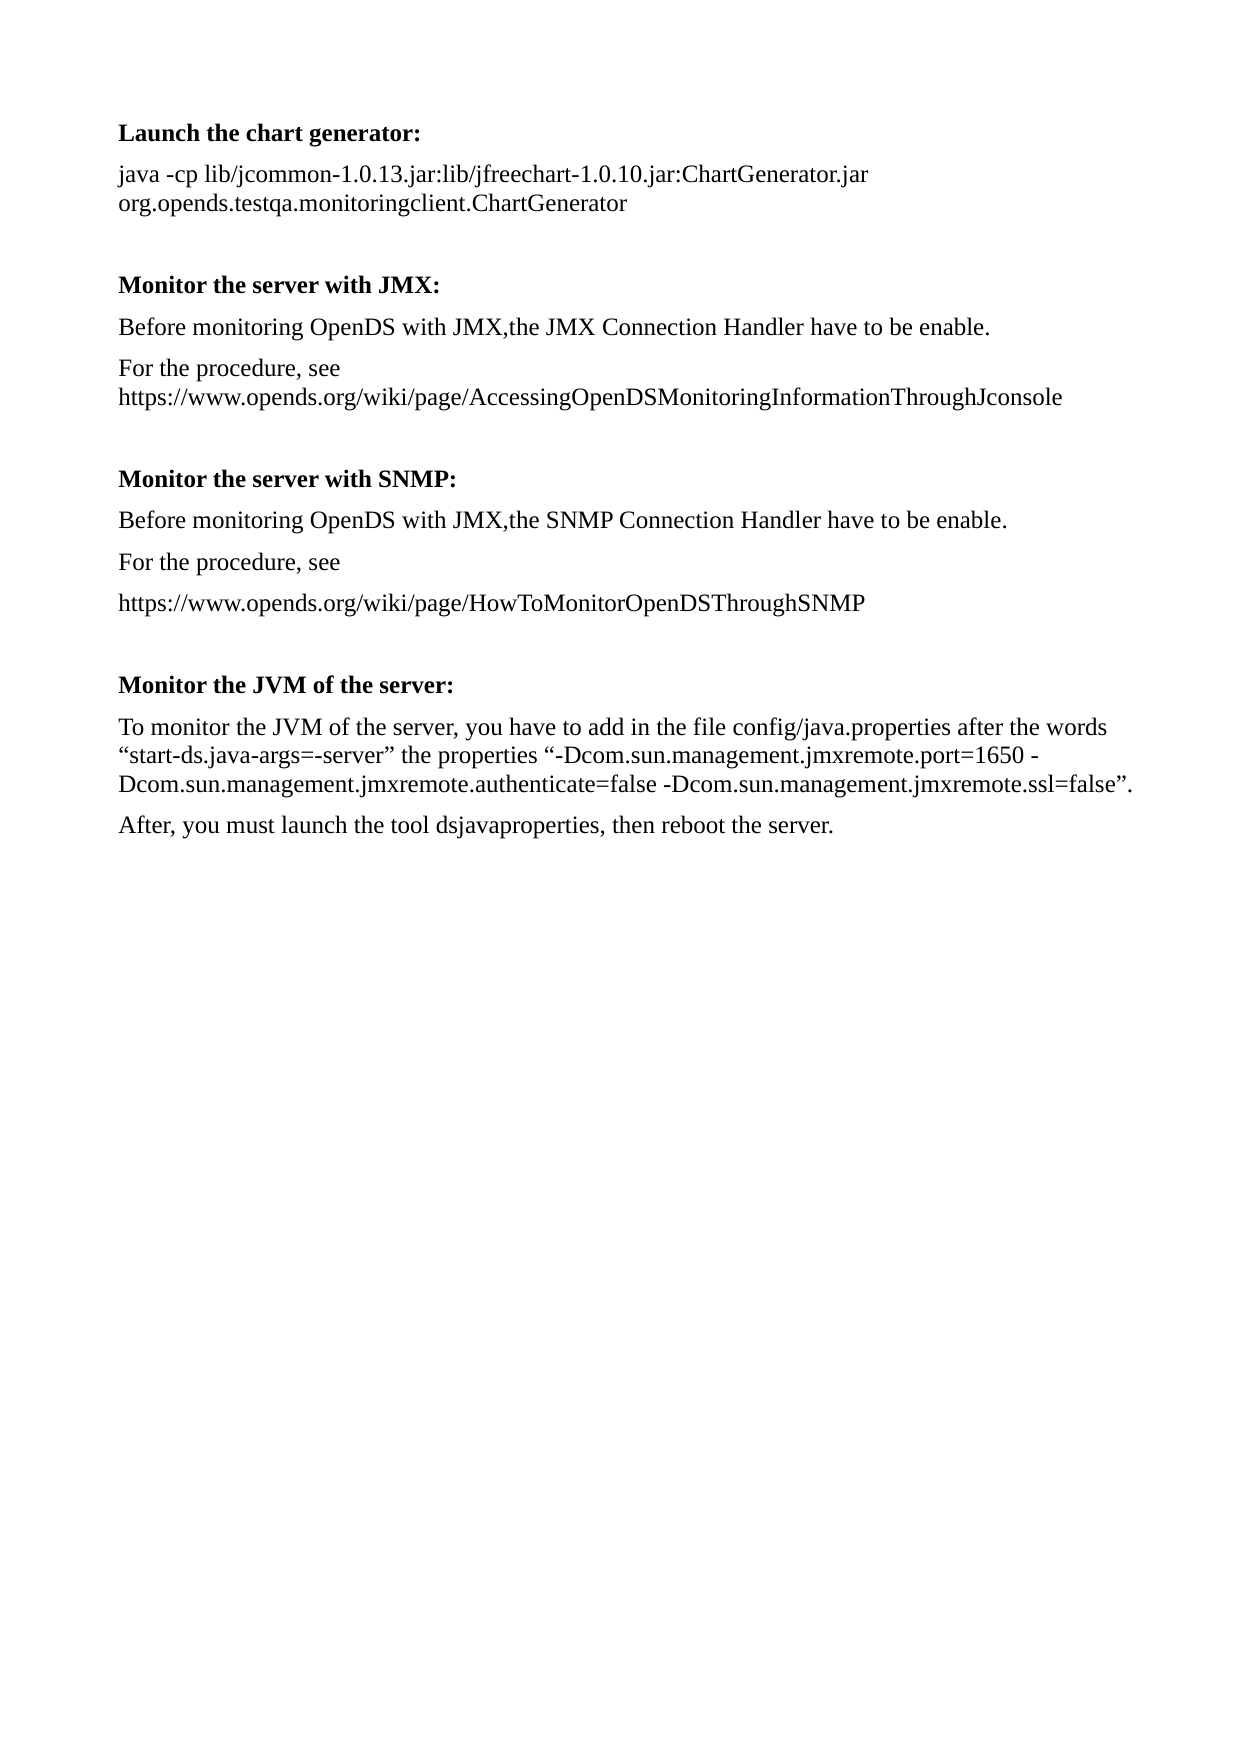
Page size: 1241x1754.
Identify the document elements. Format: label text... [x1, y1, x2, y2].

text For the procedure, see [118, 547, 1143, 576]
text Monitor the JVM of the server: [118, 671, 1143, 699]
text java -cp lib/jcommon-1.0.13.jar:lib/jfreechart-1.0.10.jar:ChartGenerator.jar org.opends.testqa.monitoringclient.ChartGenerator [118, 159, 1143, 217]
text To monitor the JVM of the server, you have to add in the file config/java.properties after the words “start-ds.java-args=-server” the properties “-Dcom.sun.management.jmxremote.port=1650 -Dcom.sun.management.jmxremote.authenticate=false -Dcom.sun.management.jmxremote.ssl=false”. [118, 712, 1143, 798]
text https://www.opends.org/wiki/page/HowToMonitorOpenDSThroughSNMP [118, 588, 1143, 617]
text Launch the chart generator: [118, 118, 1143, 147]
text Before monitoring OpenDS with JMX,the SNMP Connection Handler have to be enable. [118, 506, 1143, 534]
text After, you must launch the tool dsjavaproperties, then reboot the server. [118, 811, 1143, 839]
text Monitor the server with JMX: [118, 271, 1143, 299]
text For the procedure, see https://www.opends.org/wiki/page/AccessingOpenDSMonitoringInformationThroughJconsole [118, 353, 1143, 411]
text Before monitoring OpenDS with JMX,the JMX Connection Handler have to be enable. [118, 312, 1143, 341]
text Monitor the server with SNMP: [118, 464, 1143, 493]
